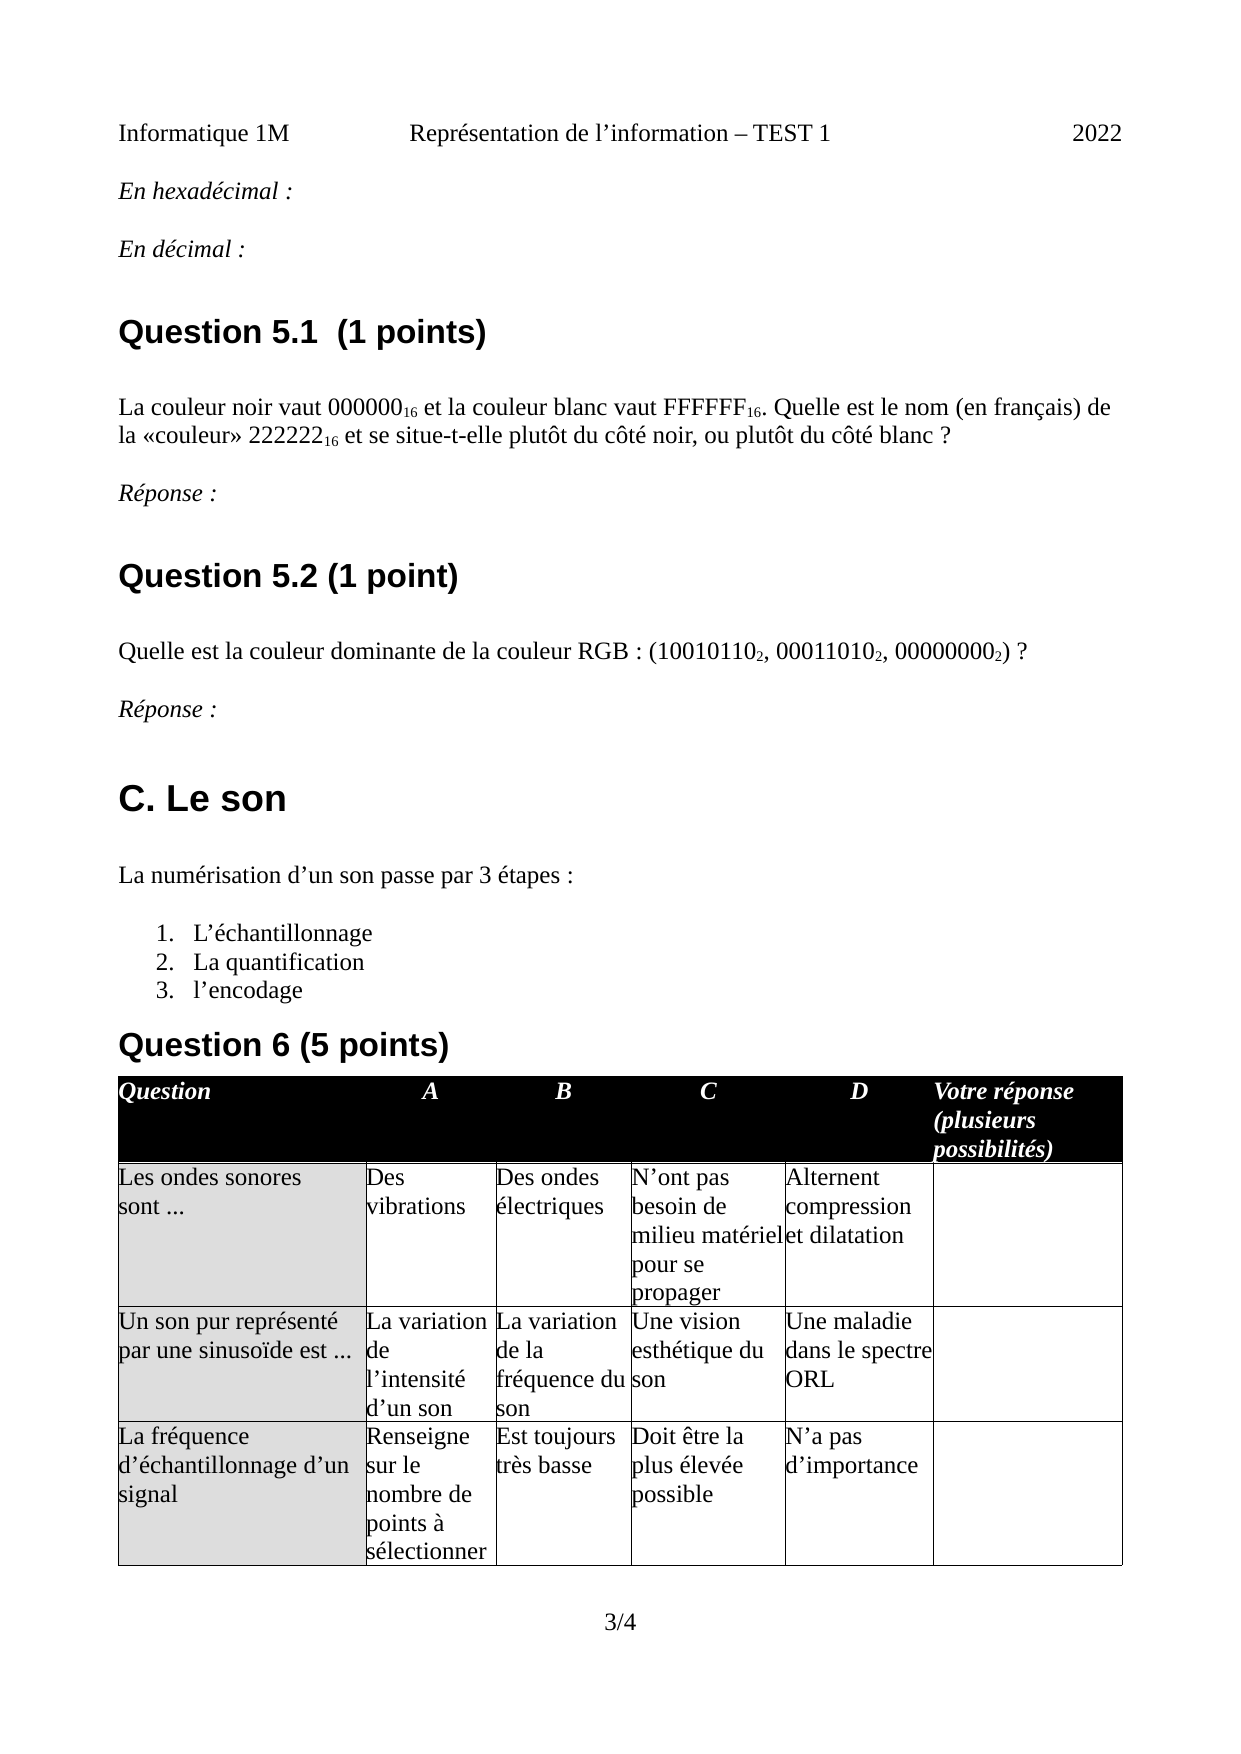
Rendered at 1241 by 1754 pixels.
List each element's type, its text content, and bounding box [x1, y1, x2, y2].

table_header Question [119, 1077, 366, 1162]
table_cell Alternent compression et dilatation [786, 1164, 933, 1306]
subtitle Question 5.2 (1 point) [118, 556, 1122, 595]
table_cell Une maladie dans le spectre ORL [786, 1307, 933, 1421]
subtitle Question 6 (5 points) [118, 1025, 1122, 1063]
table_cell Renseigne sur le nombre de points à sélectionner [367, 1422, 496, 1565]
table_header A [367, 1077, 496, 1162]
table_cell [934, 1164, 1122, 1306]
text Quelle est la couleur dominante de la couleur RGB : (100101102, 000110102, 000000002) ? [118, 636, 1122, 665]
table_cell Est toujours très basse [497, 1422, 631, 1565]
table_cell Des vibrations [367, 1164, 496, 1306]
table_cell [934, 1422, 1122, 1565]
table_cell Des ondes électriques [497, 1164, 631, 1306]
subtitle Question 5.1 (1 points) [118, 312, 1122, 351]
table_cell Doit être la plus élevée possible [632, 1422, 785, 1565]
list La quantification [156, 947, 1122, 976]
table_cell Un son pur représenté par une sinusoïde est ... [119, 1307, 366, 1421]
table_cell Une vision esthétique du son [632, 1307, 785, 1421]
table_header C [632, 1077, 785, 1162]
table_cell La variation de la fréquence du son [497, 1307, 631, 1421]
table_header D [786, 1077, 933, 1162]
list L’échantillonnage [156, 918, 1122, 947]
table_cell [934, 1307, 1122, 1421]
table_header Votre réponse (plusieurs possibilités) [934, 1077, 1122, 1162]
text Réponse : [118, 478, 1122, 507]
text La numérisation d’un son passe par 3 étapes : [118, 861, 1122, 889]
text En hexadécimal : [118, 176, 1122, 205]
list l’encodage [156, 976, 1122, 1004]
table_cell La fréquence d’échantillonnage d’un signal [119, 1422, 366, 1565]
table_header B [497, 1077, 631, 1162]
table_cell N’a pas d’importance [786, 1422, 933, 1565]
text Réponse : [118, 694, 1122, 722]
subtitle C. Le son [118, 776, 1122, 819]
text La couleur noir vaut 00000016 et la couleur blanc vaut FFFFFF16. Quelle est le nom (en français) de la «couleur» 22222216 et se situe-t-elle plutôt du côté noir, ou plutôt du côté blanc ? [118, 392, 1122, 449]
table_cell La variation de l’intensité d’un son [367, 1307, 496, 1421]
table_cell Les ondes sonores sont ... [119, 1164, 366, 1306]
table_cell N’ont pas besoin de milieu matériel pour se propager [632, 1164, 785, 1306]
text En décimal : [118, 234, 1122, 263]
